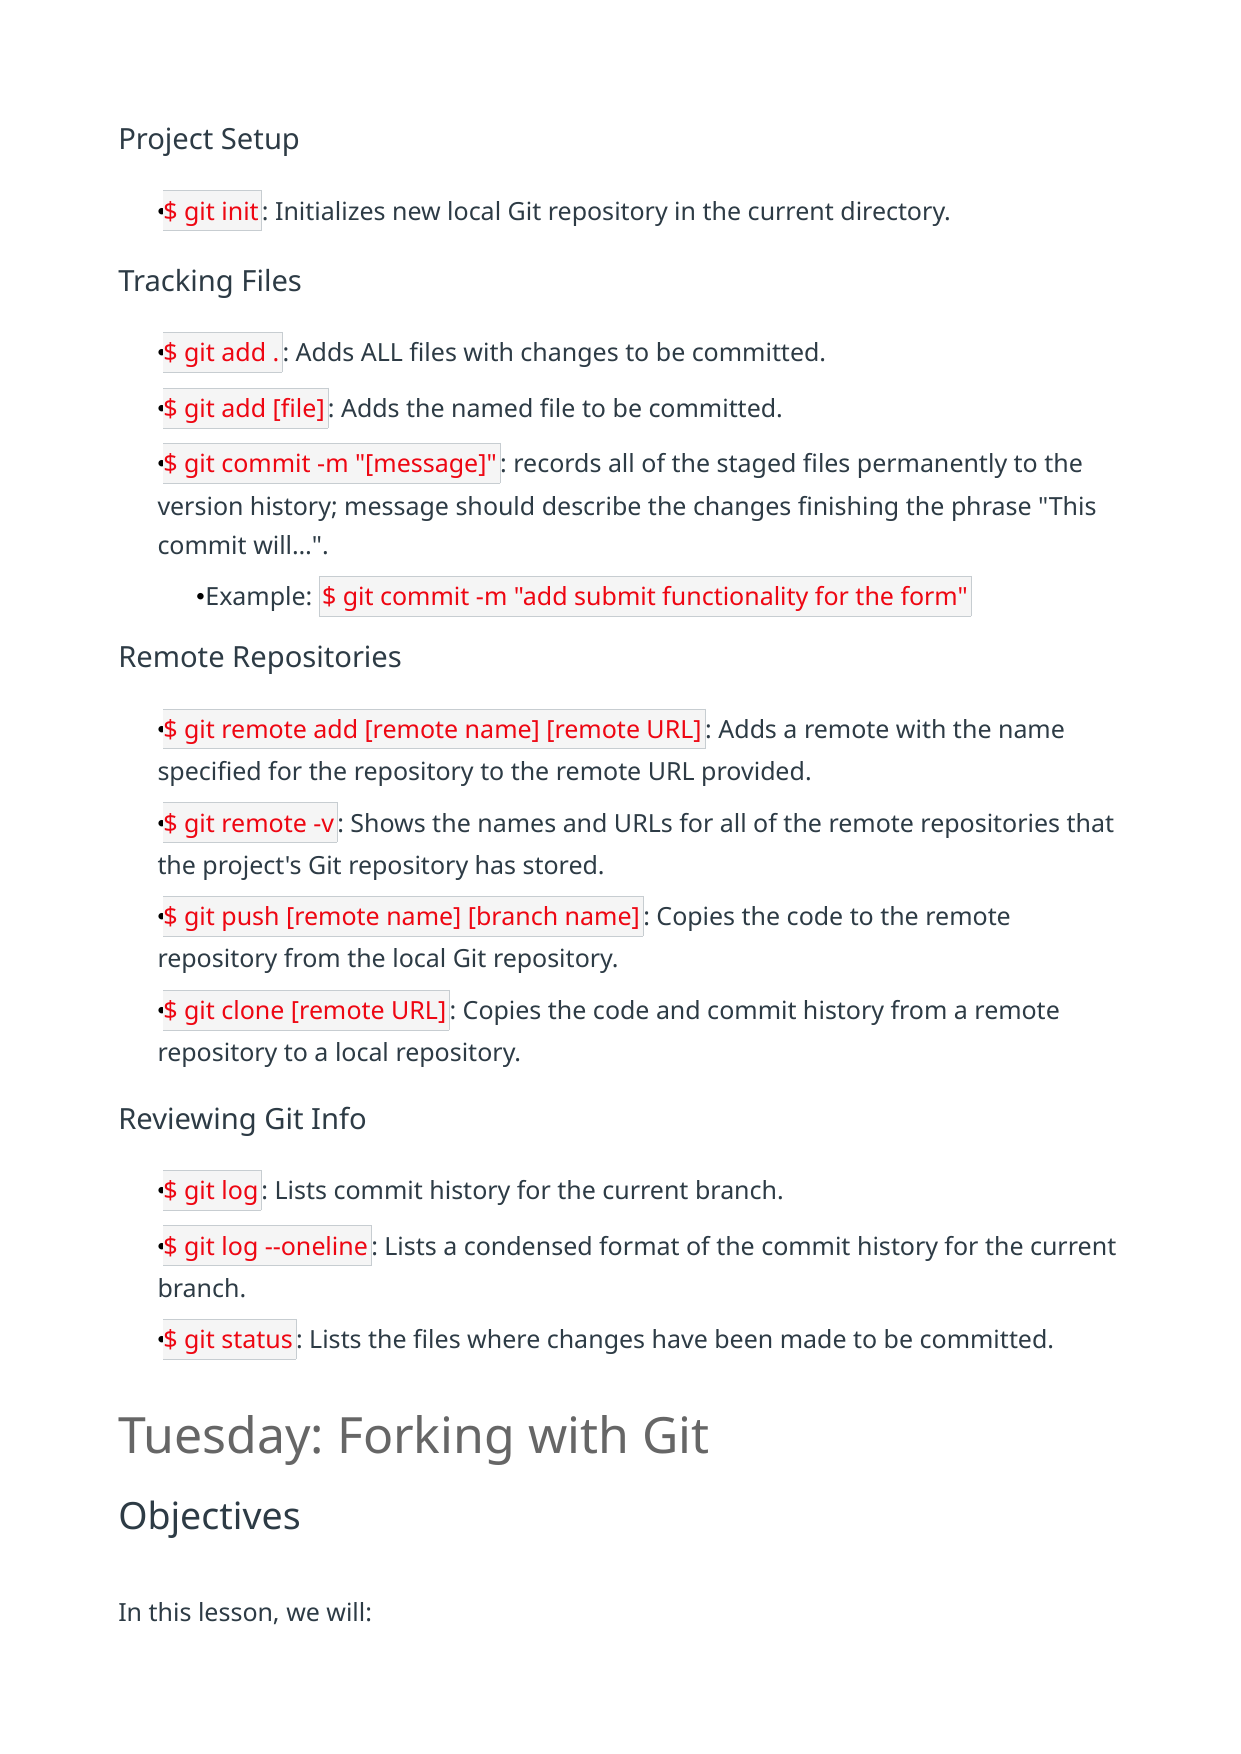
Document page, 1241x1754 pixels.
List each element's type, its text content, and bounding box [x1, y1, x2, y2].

list $ git clone [remote URL]: Copies the code and commit history from a remote repository to a local repository. [118, 990, 1122, 1069]
list $ git add .: Adds ALL files with changes to be committed. [118, 332, 282, 372]
subtitle Remote Repositories [118, 636, 1122, 676]
list Example: $ git commit -m "add submit functionality for the form" [320, 577, 971, 616]
list Example: $ git commit -m "add submit functionality for the form" [972, 576, 1122, 616]
list $ git log: Lists commit history for the current branch. [262, 1170, 1122, 1210]
list $ git log: Lists commit history for the current branch. [118, 1170, 261, 1210]
list $ git log --oneline: Lists a condensed format of the commit history for the current branch. [118, 1225, 1122, 1305]
list $ git init: Initializes new local Git repository in the current directory. [118, 190, 261, 230]
list $ git add .: Adds ALL files with changes to be committed. [283, 332, 1122, 372]
list $ git add [file] [118, 387, 328, 428]
list : Adds the named file to be committed. [329, 387, 1122, 428]
list $ git commit -m "[message]": records all of the staged files permanently to the version history; message should describe the changes finishing the phrase "This commit will…". [118, 443, 1122, 561]
subtitle Tuesday: Forking with Git [118, 1399, 1122, 1468]
list $ git status: Lists the files where changes have been made to be committed. [118, 1319, 296, 1359]
list $ git remote -v: Shows the names and URLs for all of the remote repositories that the project's Git repository has stored. [118, 802, 1122, 881]
list Example: $ git commit -m "add submit functionality for the form" [118, 576, 319, 616]
subtitle Project Setup [118, 118, 1122, 158]
list $ git init: Initializes new local Git repository in the current directory. [262, 190, 1122, 230]
list $ git remote add [remote name] [remote URL]: Adds a remote with the name specified for the repository to the remote URL provided. [118, 708, 1122, 788]
subtitle Reviewing Git Info [118, 1098, 1122, 1138]
list $ git push [remote name] [branch name]: Copies the code to the remote repository from the local Git repository. [118, 896, 1122, 975]
subtitle Objectives [118, 1489, 1122, 1541]
subtitle Tracking Files [118, 260, 1122, 300]
list $ git status: Lists the files where changes have been made to be committed. [297, 1319, 1122, 1359]
text In this lesson, we will: [118, 1594, 1122, 1628]
